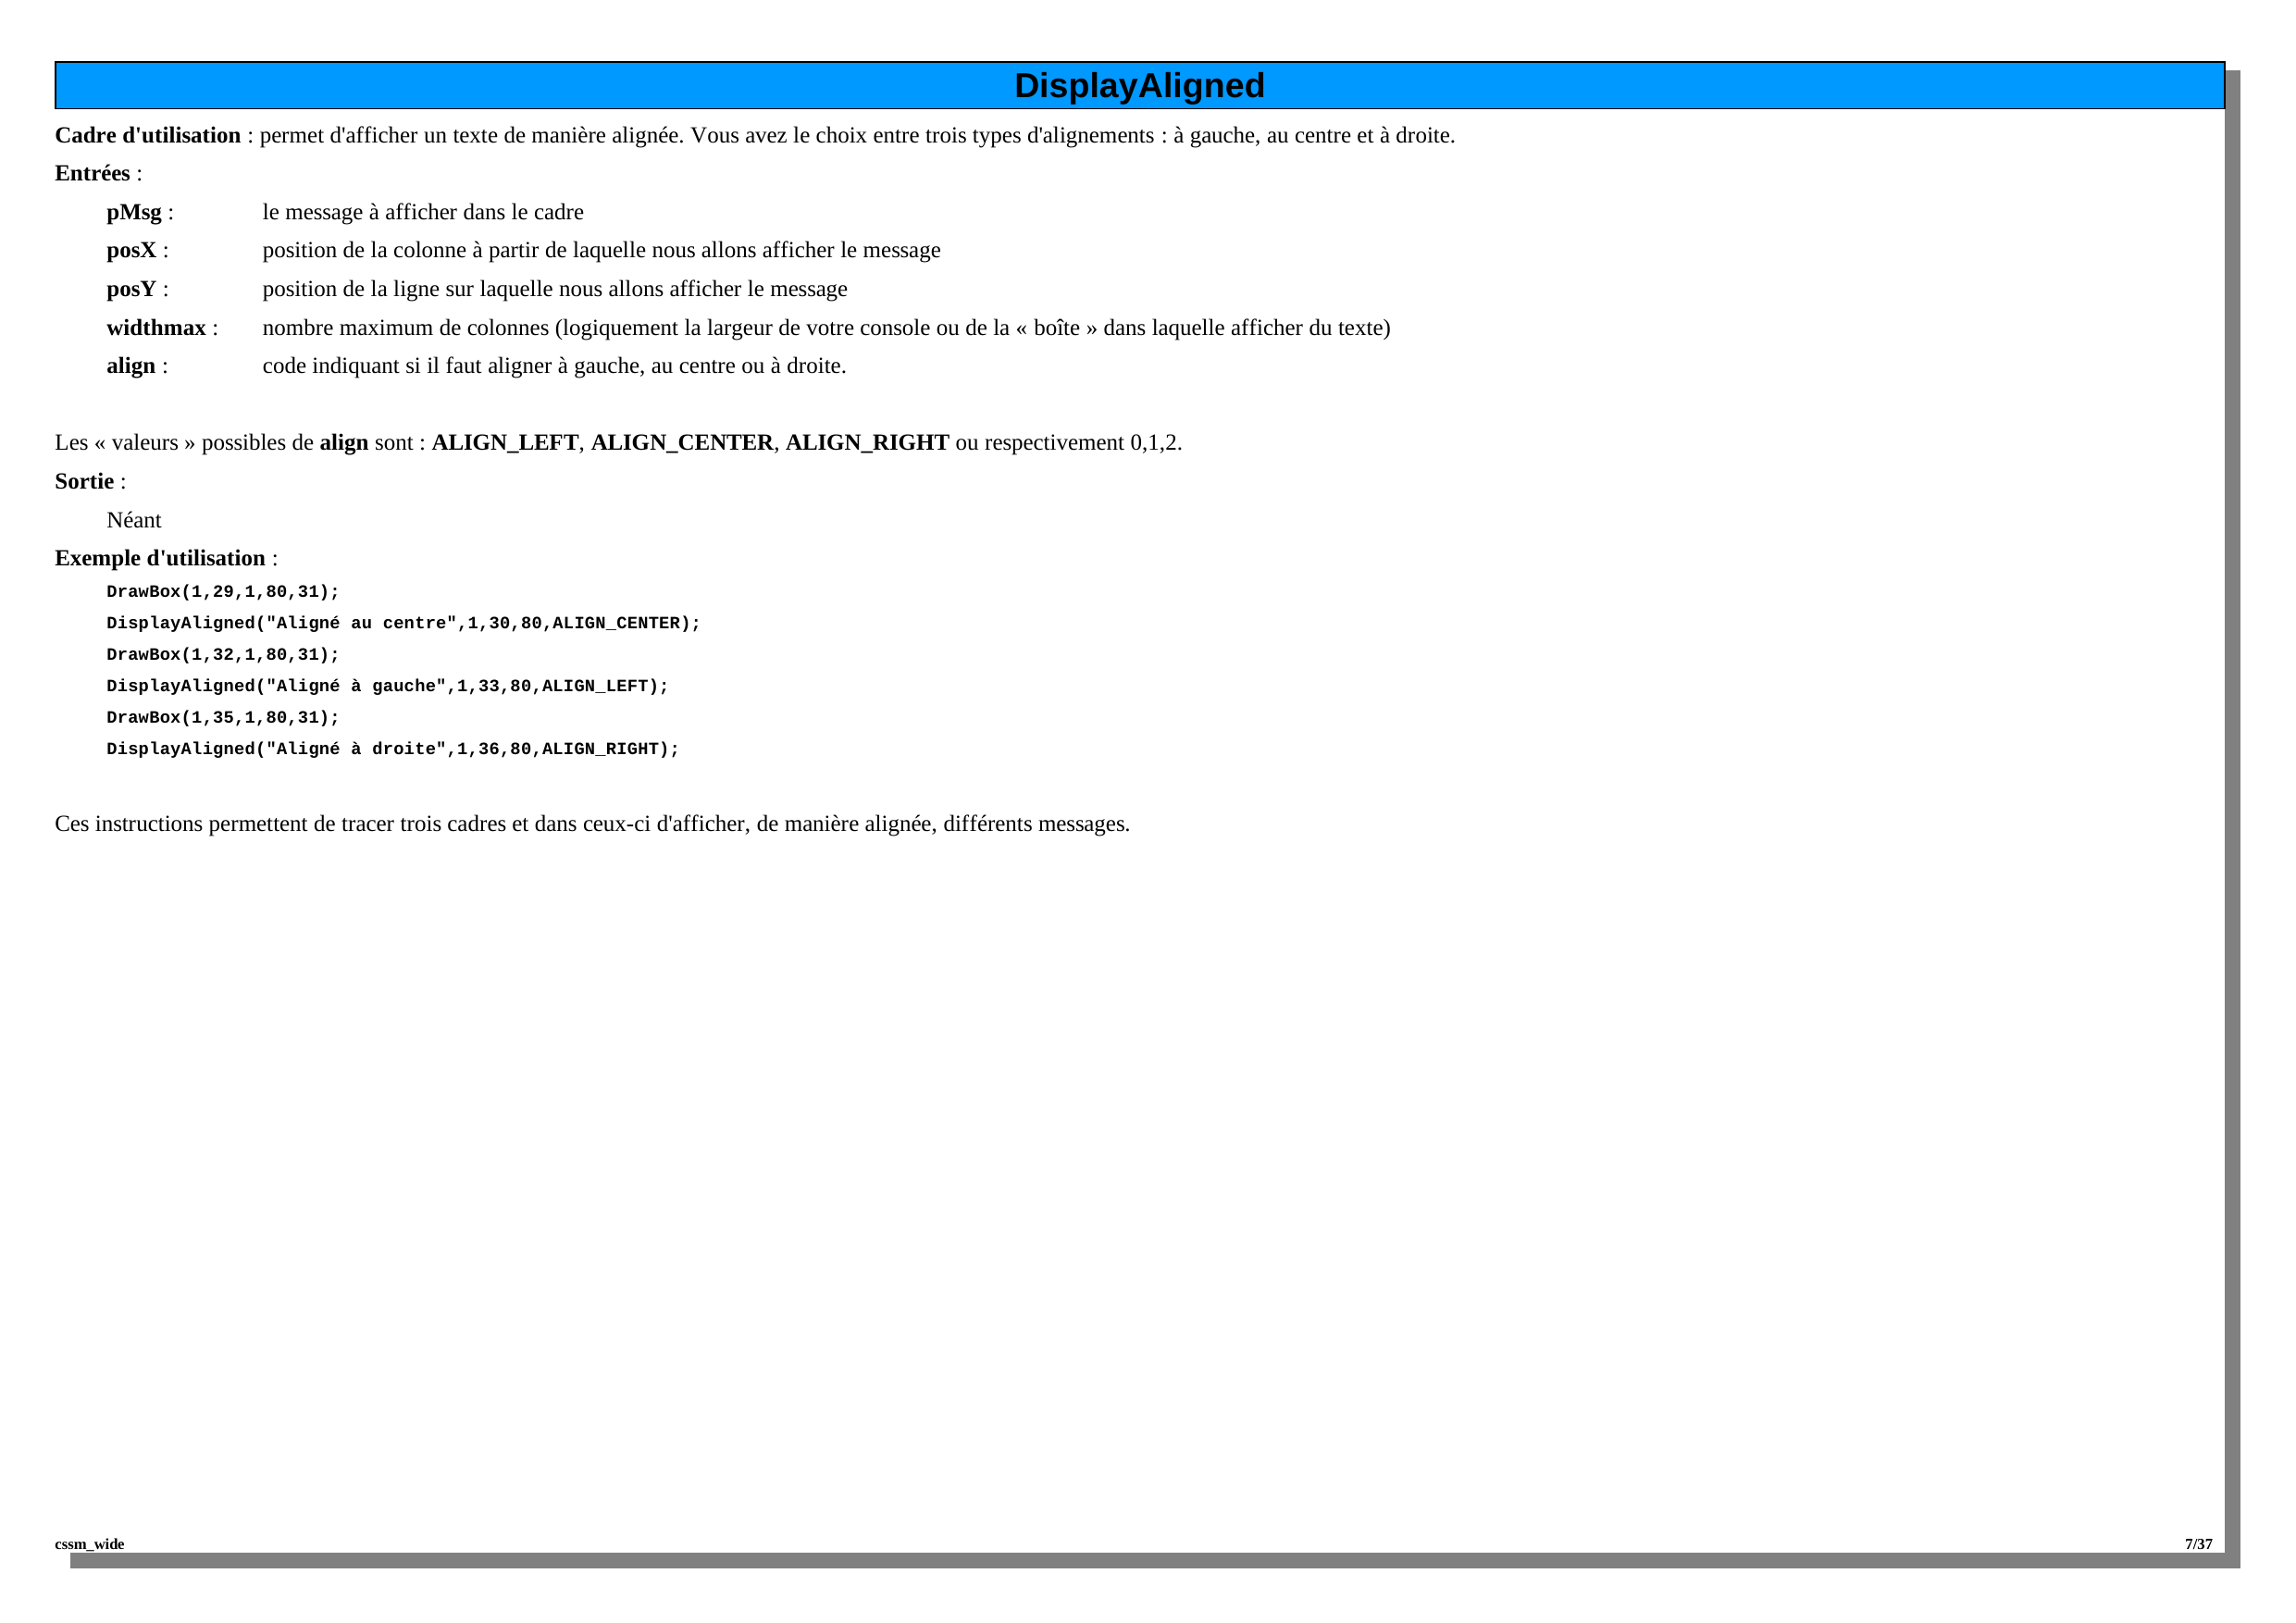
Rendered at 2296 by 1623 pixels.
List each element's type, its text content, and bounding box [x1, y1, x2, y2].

text Sortie : [55, 467, 2225, 494]
text pMsg : le message à afficher dans le cadre [55, 198, 2225, 225]
text DrawBox(1,32,1,80,31); [55, 645, 2225, 665]
text posY : position de la ligne sur laquelle nous allons afficher le message [55, 275, 2225, 302]
text DisplayAligned("Aligné à gauche",1,33,80,ALIGN_LEFT); [55, 676, 2225, 697]
text DisplayAligned("Aligné au centre",1,30,80,ALIGN_CENTER); [55, 613, 2225, 634]
text Exemple d'utilisation : [55, 544, 2225, 571]
text Les « valeurs » possibles de align sont : ALIGN_LEFT, ALIGN_CENTER, ALIGN_RIGHT ou respectivement 0,1,2. [55, 428, 2225, 455]
text posX : position de la colonne à partir de laquelle nous allons afficher le message [55, 236, 2225, 263]
text Entrées : [55, 159, 2225, 186]
text DrawBox(1,35,1,80,31); [55, 708, 2225, 728]
subtitle DisplayAligned [56, 63, 2224, 108]
text Cadre d'utilisation : permet d'afficher un texte de manière alignée. Vous avez le choix entre trois types d'alignements : à gauche, au centre et à droite. [55, 121, 2225, 148]
text DrawBox(1,29,1,80,31); [55, 582, 2225, 602]
text DisplayAligned("Aligné à droite",1,36,80,ALIGN_RIGHT); [55, 739, 2225, 760]
text widthmax : nombre maximum de colonnes (logiquement la largeur de votre console ou de la « boîte » dans laquelle afficher du texte) [55, 313, 2225, 341]
text align : code indiquant si il faut aligner à gauche, au centre ou à droite. [55, 352, 2225, 378]
text Ces instructions permettent de tracer trois cadres et dans ceux-ci d'afficher, de manière alignée, différents messages. [55, 810, 2225, 836]
text Néant [55, 505, 2225, 532]
